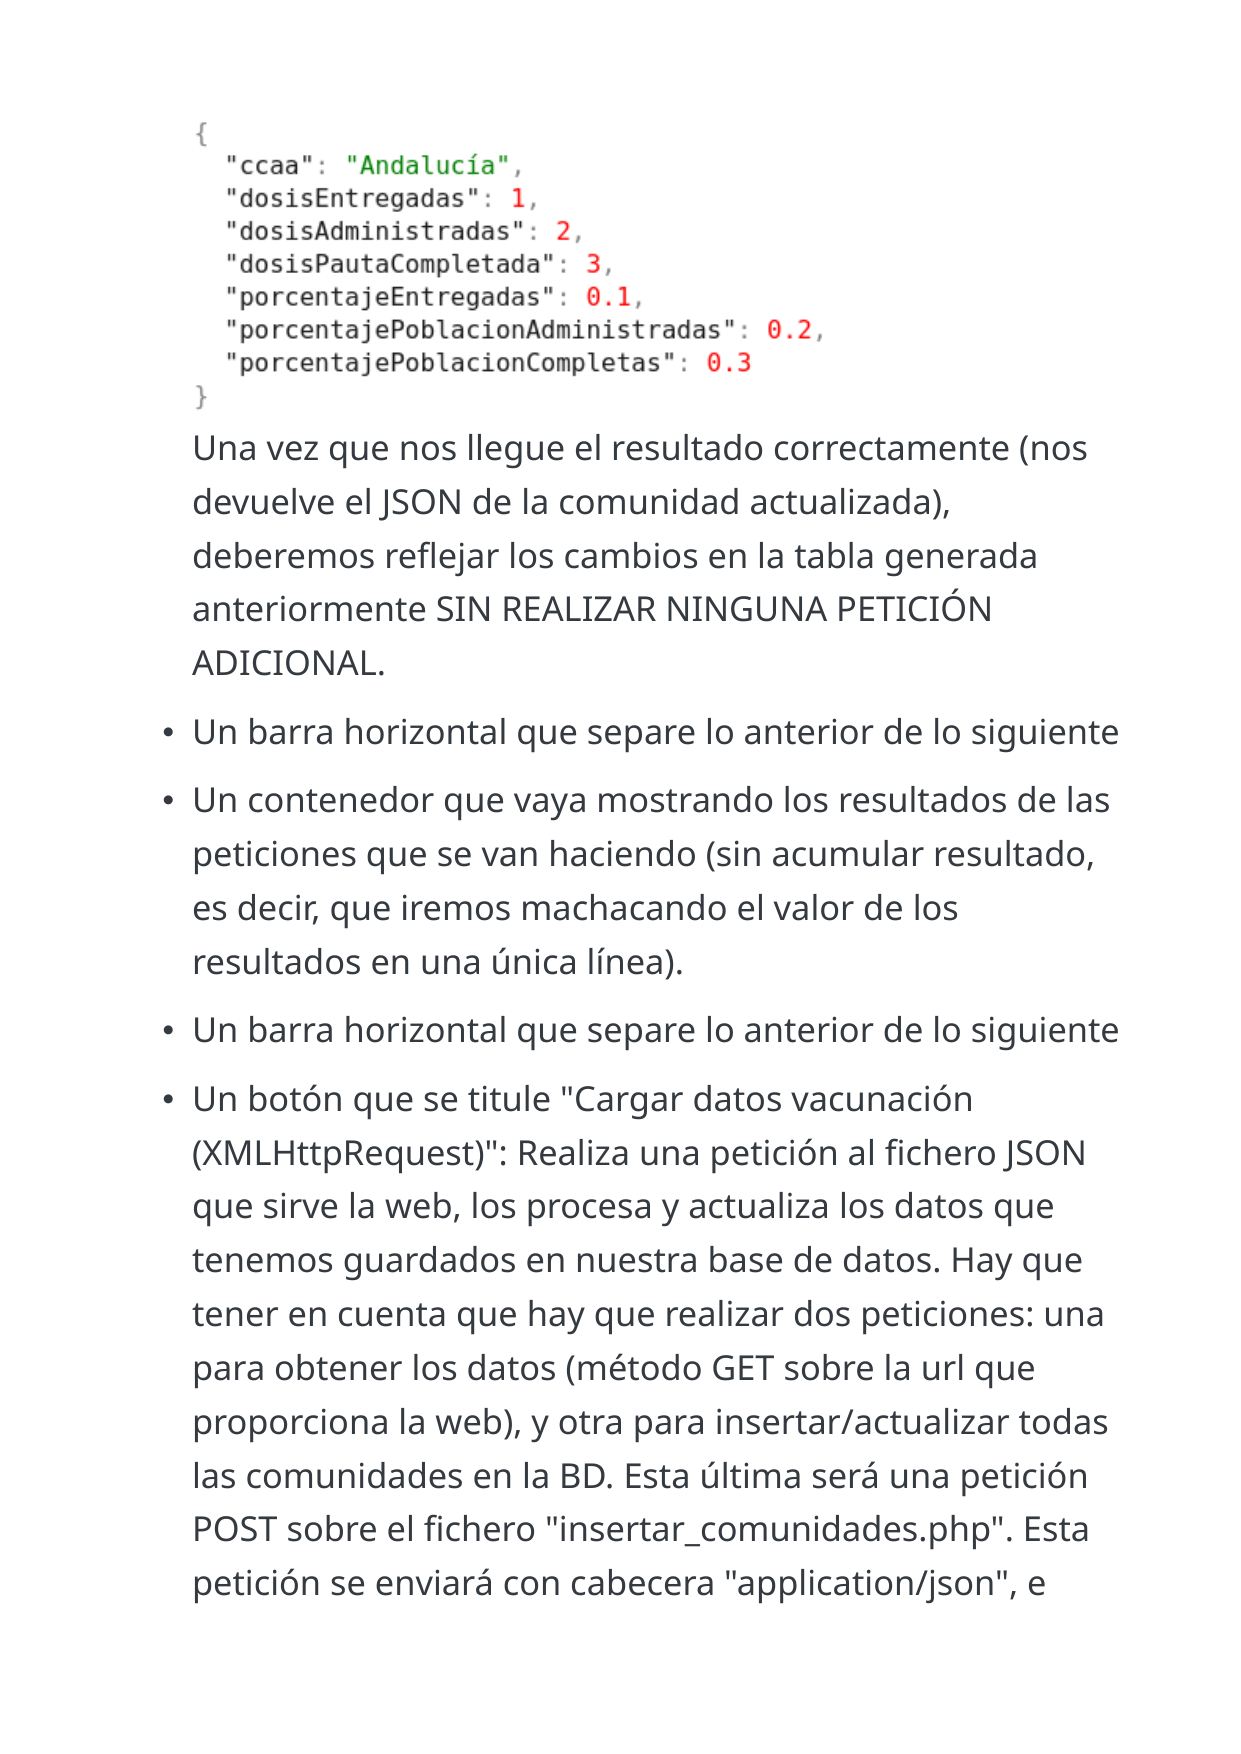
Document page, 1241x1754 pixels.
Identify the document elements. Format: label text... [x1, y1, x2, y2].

picture [191, 118, 833, 417]
list Una vez que nos llegue el resultado correctamente (nos devuelve el JSON de la comunidad actualizada), deberemos reflejar los cambios en la tabla generada anteriormente SIN REALIZAR NINGUNA PETICIÓN ADICIONAL. [162, 118, 1122, 686]
list Un botón que se titule "Cargar datos vacunación (XMLHttpRequest)": Realiza una petición al fichero JSON que sirve la web, los procesa y actualiza los datos que tenemos guardados en nuestra base de datos. Hay que tener en cuenta que hay que realizar dos peticiones: una para obtener los datos (método GET sobre la url que proporciona la web), y otra para insertar/actualizar todas las comunidades en la BD. Esta última será una petición POST sobre el fichero "insertar_comunidades.php". Esta petición se enviará con cabecera "application/json", e [162, 1074, 1122, 1606]
list Un barra horizontal que separe lo anterior de lo siguiente [162, 707, 1122, 754]
list Un contenedor que vaya mostrando los resultados de las peticiones que se van haciendo (sin acumular resultado, es decir, que iremos machacando el valor de los resultados en una única línea). [162, 776, 1122, 984]
list Un barra horizontal que separe lo anterior de lo siguiente [162, 1006, 1122, 1053]
